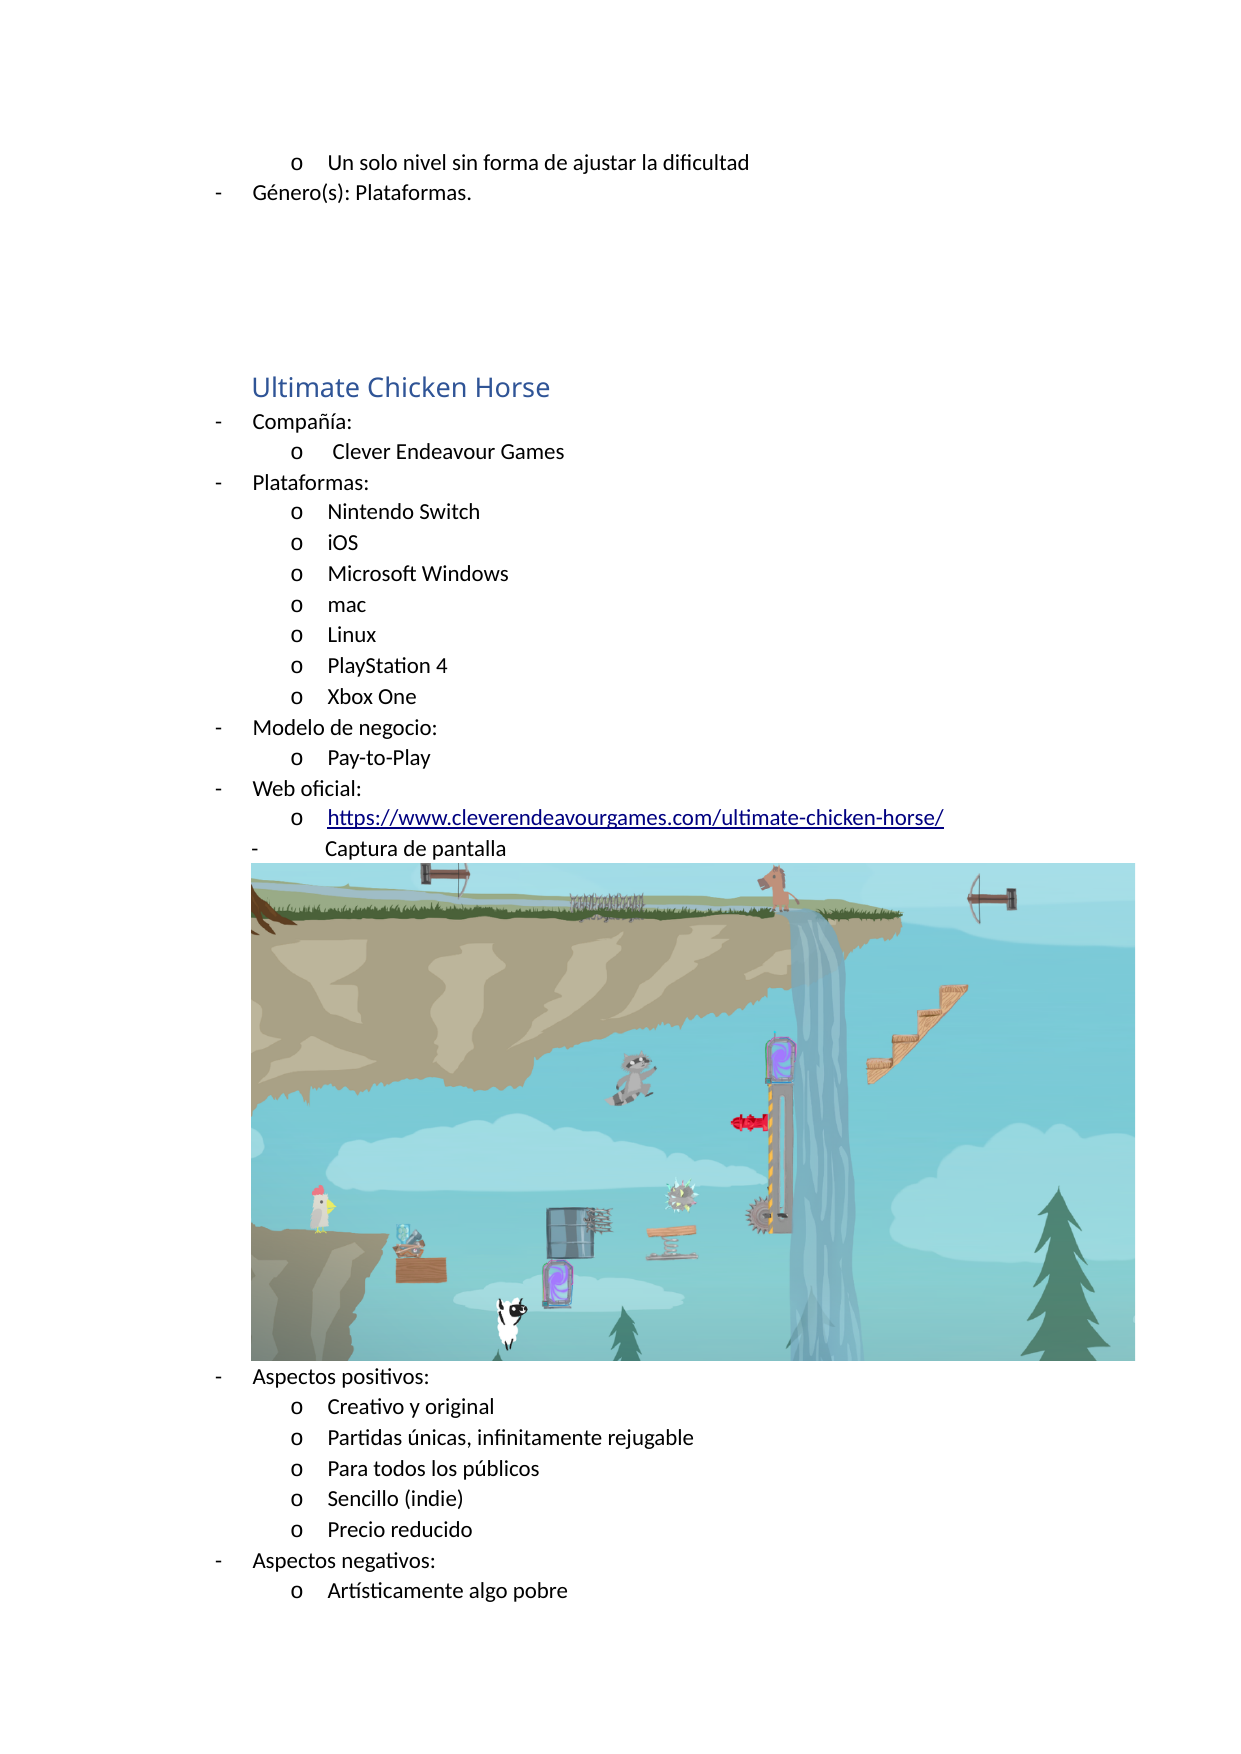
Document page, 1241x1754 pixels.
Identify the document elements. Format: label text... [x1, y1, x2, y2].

list Artísticamente algo pobre [290, 1576, 1063, 1605]
list Microsoft Windows [290, 559, 1063, 588]
list Linux [290, 621, 1063, 650]
list Clever Endeavour Games [290, 437, 1063, 466]
list Un solo nivel sin forma de ajustar la dificultad [290, 148, 1063, 177]
list Xbox One [290, 682, 1063, 711]
list Nintendo Switch [290, 497, 1063, 526]
list Aspectos negativos: [215, 1546, 1063, 1574]
list Sencillo (indie) [290, 1484, 1063, 1514]
list Web oficial: [215, 774, 1063, 802]
list Género(s): Plataformas. [215, 178, 1063, 206]
list Precio reducido [290, 1515, 1063, 1544]
list Modelo de negocio: [215, 713, 1063, 741]
list Pay-to-Play [290, 743, 1063, 772]
list PlayStation 4 [290, 651, 1063, 681]
list iOS [290, 528, 1063, 557]
list Compañía: [215, 407, 1063, 435]
list Captura de pantalla [251, 834, 1063, 862]
list Partidas únicas, infinitamente rejugable [290, 1423, 1063, 1452]
list Creativo y original [290, 1392, 1063, 1421]
subtitle Ultimate Chicken Horse [177, 368, 1063, 405]
list mac [290, 590, 1063, 619]
list Para todos los públicos [290, 1454, 1063, 1483]
list Plataformas: [215, 468, 1063, 496]
list https://www.cleverendeavourgames.com/ultimate-chicken-horse/ [290, 803, 1063, 832]
list Aspectos positivos: [215, 1362, 1063, 1390]
